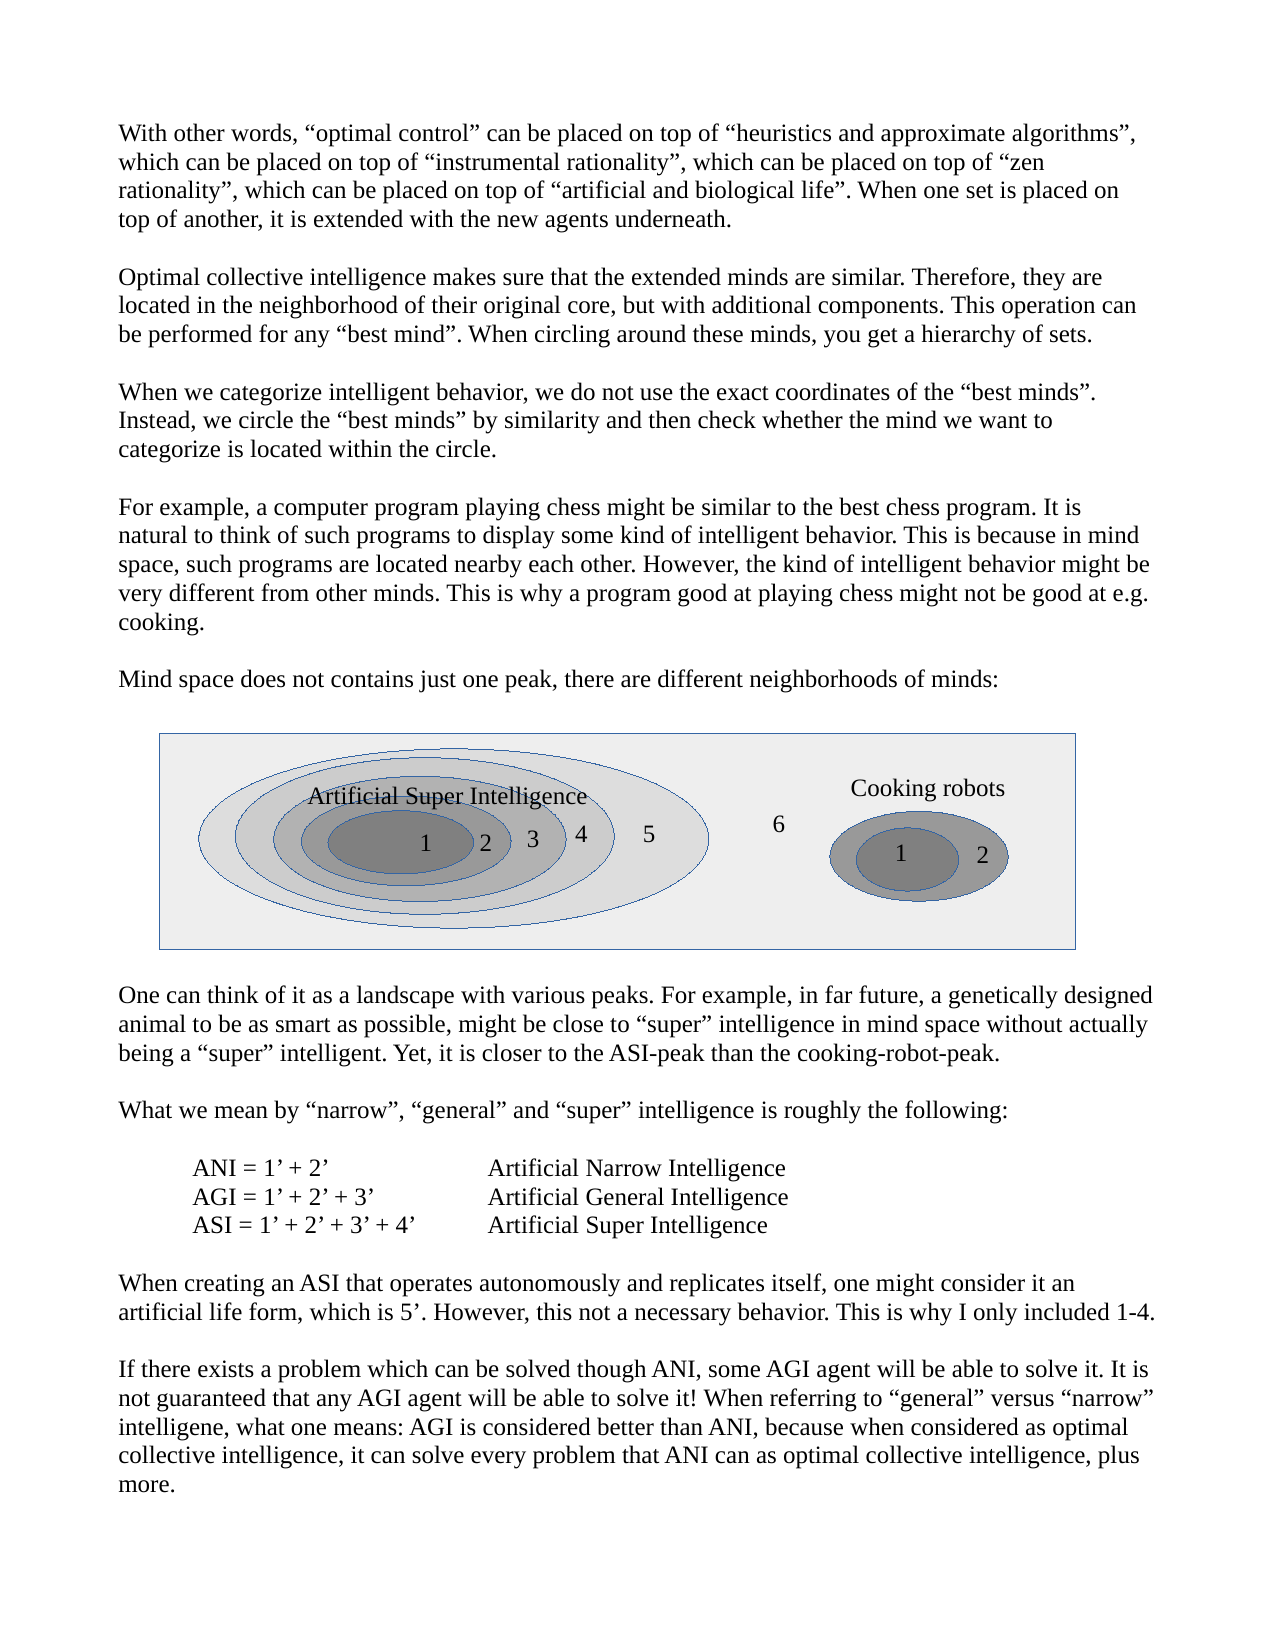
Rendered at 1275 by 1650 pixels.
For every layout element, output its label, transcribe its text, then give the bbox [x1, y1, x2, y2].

text With other words, “optimal control” can be placed on top of “heuristics and approximate algorithms”, which can be placed on top of “instrumental rationality”, which can be placed on top of “zen rationality”, which can be placed on top of “artificial and biological life”. When one set is placed on top of another, it is extended with the new agents underneath. [118, 118, 1157, 233]
text ANI = 1’ + 2’ Artificial Narrow Intelligence [118, 1153, 1157, 1182]
text If there exists a problem which can be solved though ANI, some AGI agent will be able to solve it. It is not guaranteed that any AGI agent will be able to solve it! When referring to “general” versus “narrow” intelligene, what one means: AGI is considered better than ANI, because when considered as optimal collective intelligence, it can solve every problem that ANI can as optimal collective intelligence, plus more. [118, 1354, 1157, 1498]
text What we mean by “narrow”, “general” and “super” intelligence is roughly the following: [118, 1096, 1157, 1124]
text One can think of it as a landscape with various peaks. For example, in far future, a genetically designed animal to be as smart as possible, might be close to “super” intelligence in mind space without actually being a “super” intelligent. Yet, it is closer to the ASI-peak than the cooking-robot-peak. [118, 981, 1157, 1067]
text For example, a computer program playing chess might be similar to the best chess program. It is natural to think of such programs to display some kind of intelligent behavior. This is because in mind space, such programs are located nearby each other. However, the kind of intelligent behavior might be very different from other minds. This is why a program good at playing chess might not be good at e.g. cooking. [118, 492, 1157, 636]
text AGI = 1’ + 2’ + 3’ Artificial General Intelligence [118, 1182, 1157, 1211]
text Mind space does not contains just one peak, there are different neighborhoods of minds: [118, 664, 1157, 693]
text ASI = 1’ + 2’ + 3’ + 4’ Artificial Super Intelligence [118, 1211, 1157, 1239]
text Optimal collective intelligence makes sure that the extended minds are similar. Therefore, they are located in the neighborhood of their original core, but with additional components. This operation can be performed for any “best mind”. When circling around these minds, you get a hierarchy of sets. [118, 262, 1157, 348]
text When we categorize intelligent behavior, we do not use the exact coordinates of the “best minds”. Instead, we circle the “best minds” by similarity and then check whether the mind we want to categorize is located within the circle. [118, 377, 1157, 463]
text When creating an ASI that operates autonomously and replicates itself, one might consider it an artificial life form, which is 5’. However, this not a necessary behavior. This is why I only included 1-4. [118, 1268, 1157, 1326]
